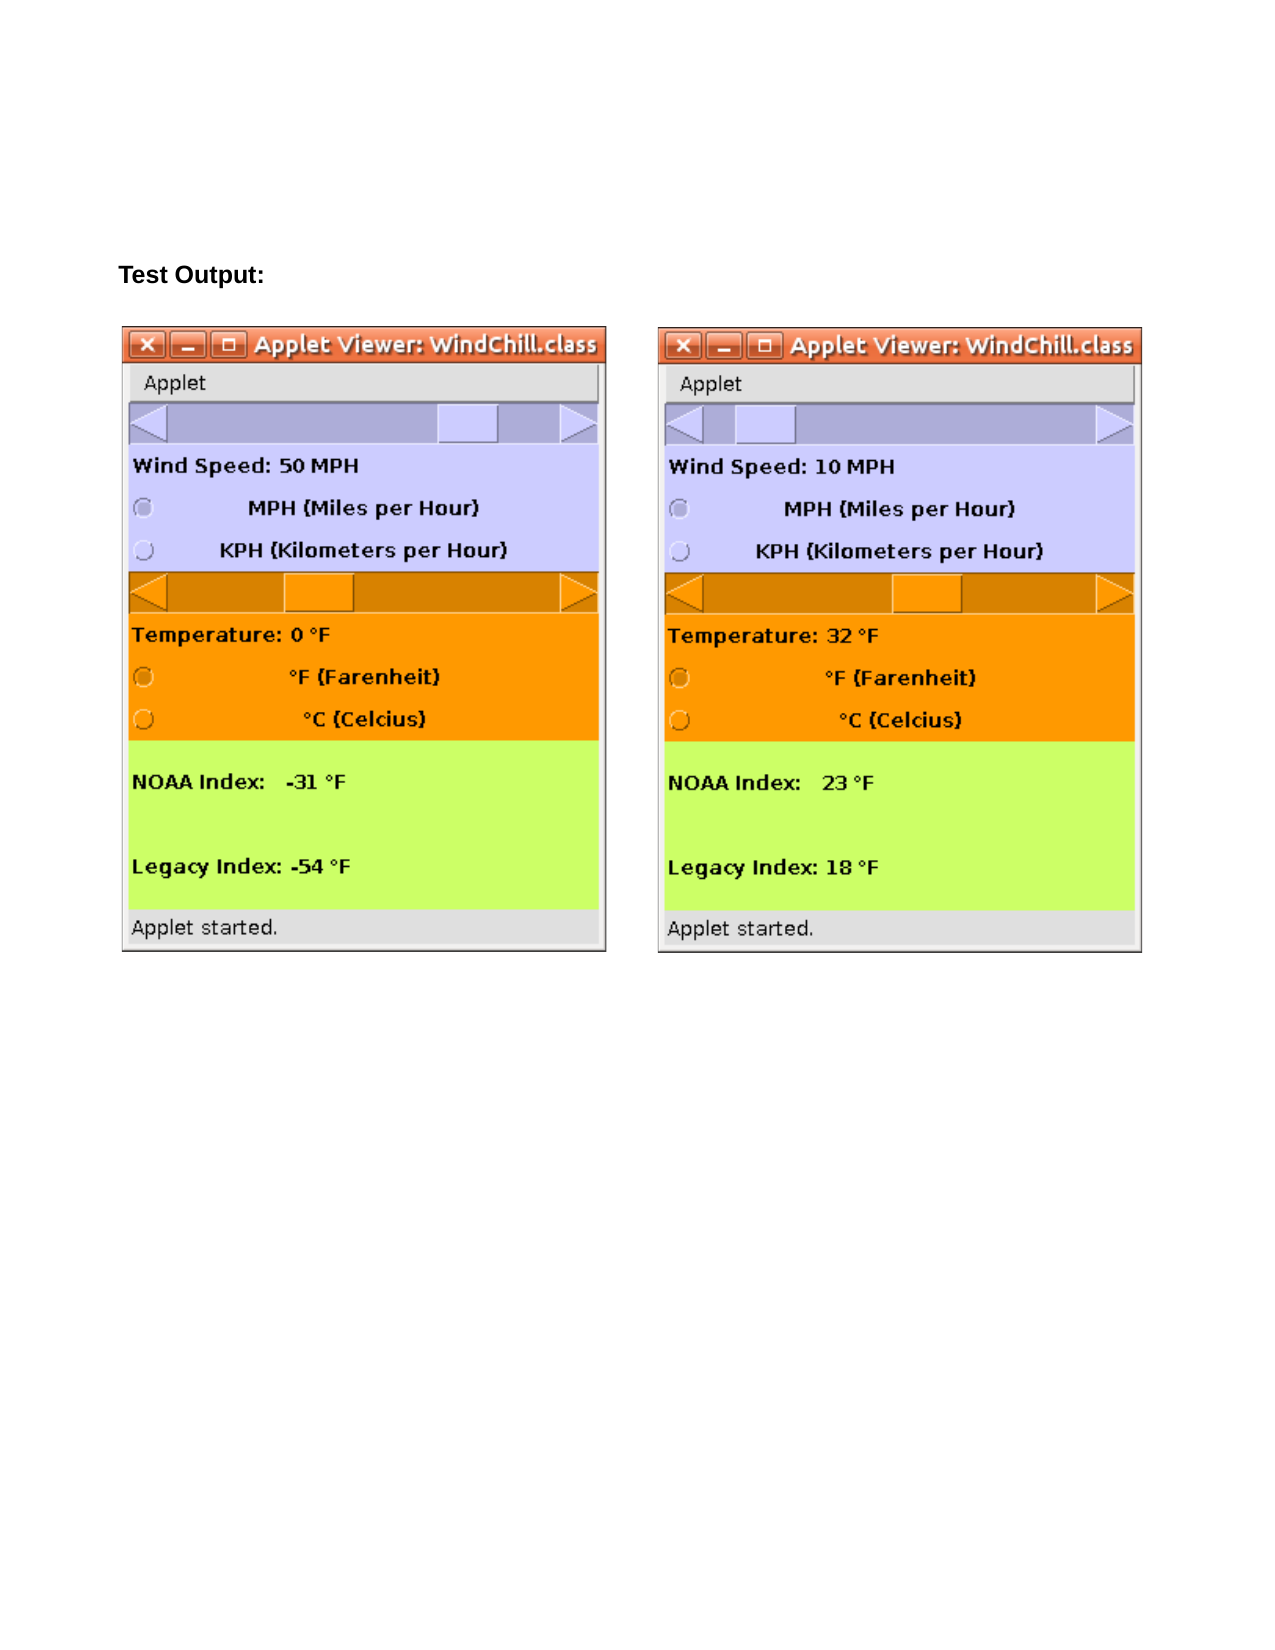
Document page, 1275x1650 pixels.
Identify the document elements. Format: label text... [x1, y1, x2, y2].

picture [657, 327, 1143, 953]
text Test Output: [118, 260, 1157, 288]
picture [121, 326, 607, 952]
